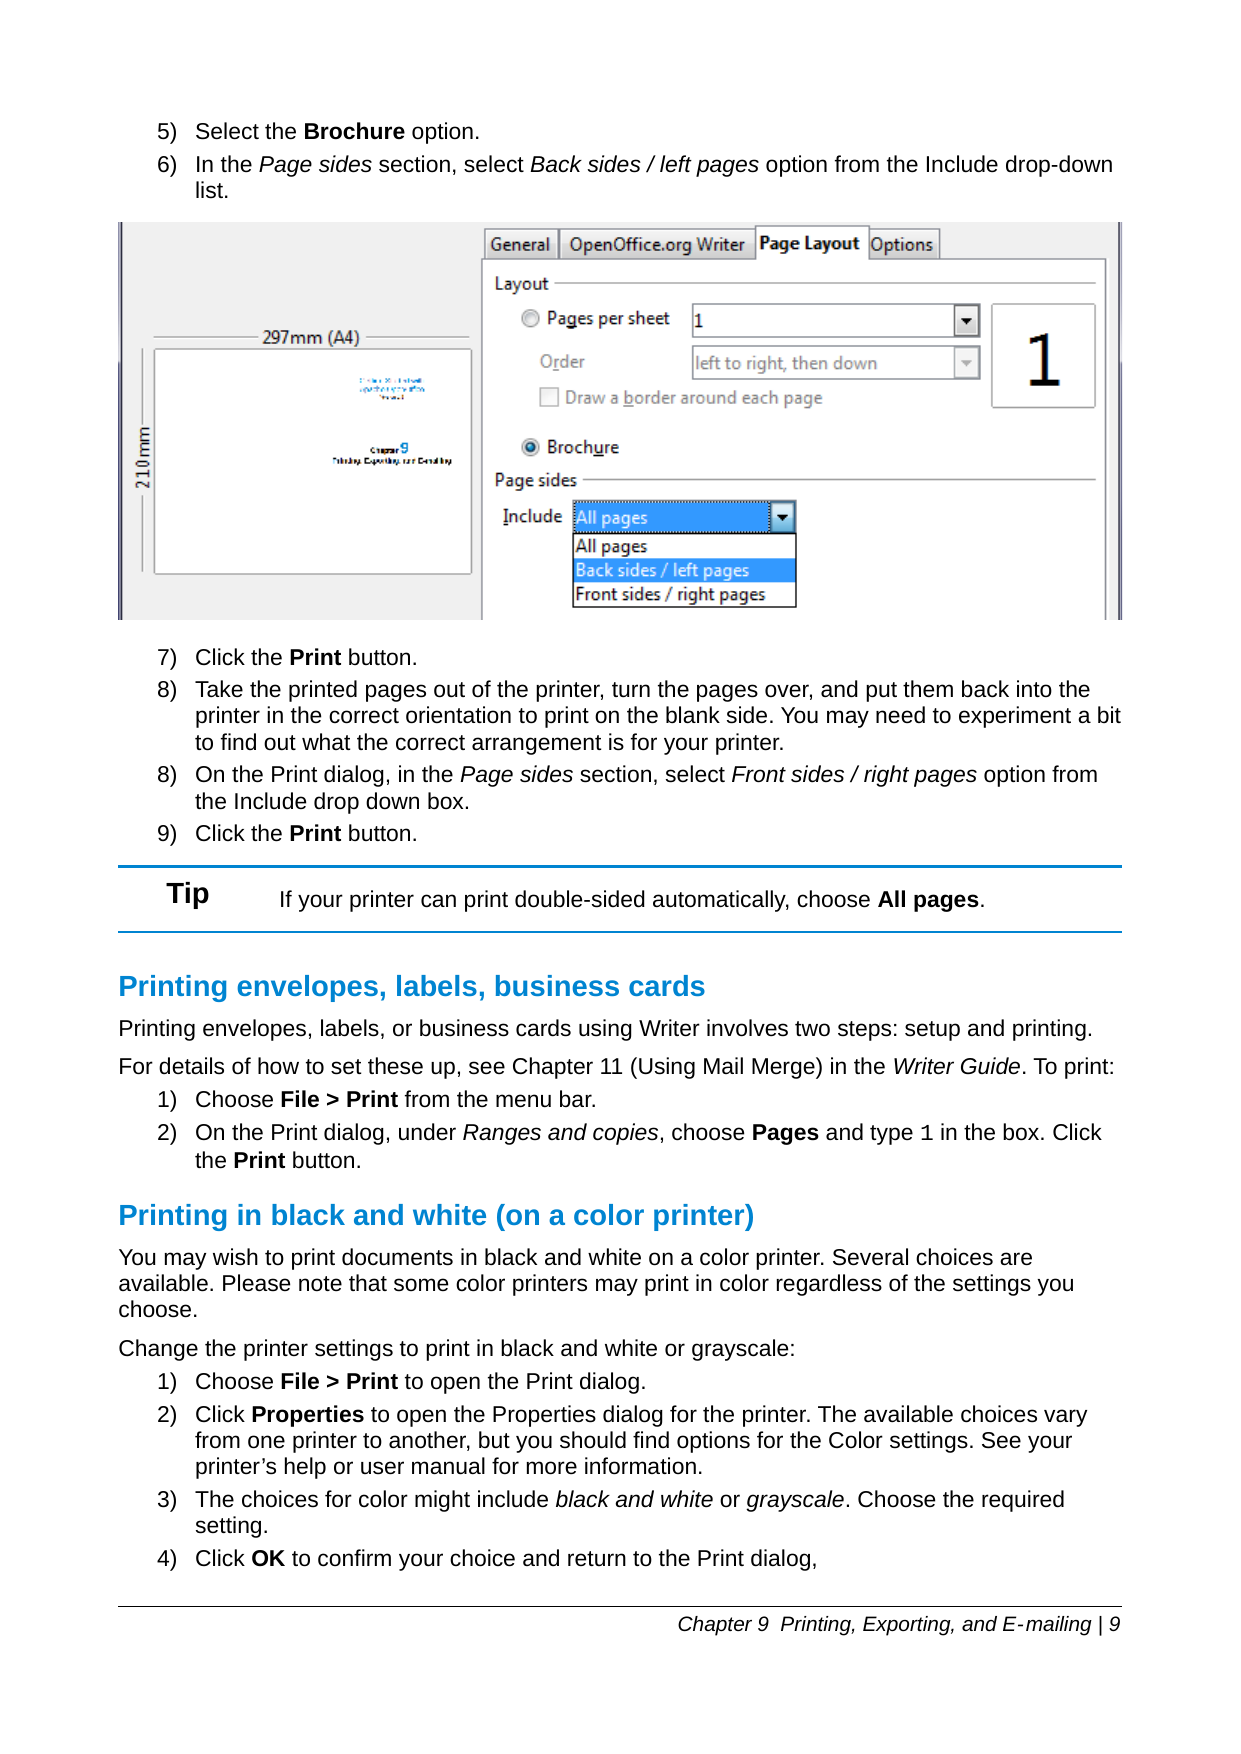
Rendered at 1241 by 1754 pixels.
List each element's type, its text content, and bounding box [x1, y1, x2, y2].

list The choices for color might include black and white or grayscale. Choose the required setting. [177, 1486, 1122, 1539]
list Click the Print button. [177, 820, 1122, 847]
subtitle Printing in black and white (on a color printer) [118, 1198, 1122, 1231]
list On the Print dialog, in the Page sides section, select Front sides / right pages option from the Include drop down box. [177, 761, 1122, 814]
list Choose File > Print to open the Print dialog. [177, 1368, 1122, 1394]
text You may wish to print documents in black and white on a color printer. Several choices are available. Please note that some color printers may print in color regardless of the settings you choose. [118, 1244, 1122, 1323]
table_header If your printer can print double-sided automatically, choose All pages. [258, 868, 1122, 931]
list Click the Print button. [177, 643, 1122, 670]
list Select the Brochure option. [177, 118, 1122, 144]
list In the Page sides section, select Back sides / left pages option from the Include drop-down list. [177, 151, 1122, 203]
list Click Properties to open the Properties dialog for the printer. The available choices vary from one printer to another, but you should find options for the Color settings. See your printer’s help or user manual for more information. [177, 1401, 1122, 1480]
table_header Tip [118, 868, 257, 931]
subtitle Printing envelopes, labels, business cards [118, 968, 1122, 1002]
list Take the printed pages out of the printer, turn the pages over, and put them back into the printer in the correct orientation to print on the blank side. You may need to experiment a bit to find out what the correct arrangement is for your printer. [177, 676, 1122, 755]
text Printing envelopes, labels, or business cards using Writer involves two steps: setup and printing. [118, 1014, 1122, 1041]
picture [118, 222, 1123, 620]
list Click OK to confirm your choice and return to the Print dialog, [177, 1545, 1122, 1571]
list Choose File > Print from the menu bar. [177, 1086, 1122, 1112]
list For details of how to set these up, see Chapter 11 (Using Mail Merge) in the Writer Guide. To print: [118, 1053, 1122, 1080]
list On the Print dialog, under Ranges and copies, choose Pages and type 1 in the box. Click the Print button. [177, 1119, 1122, 1173]
list Change the printer settings to print in black and white or grayscale: [118, 1335, 1122, 1362]
